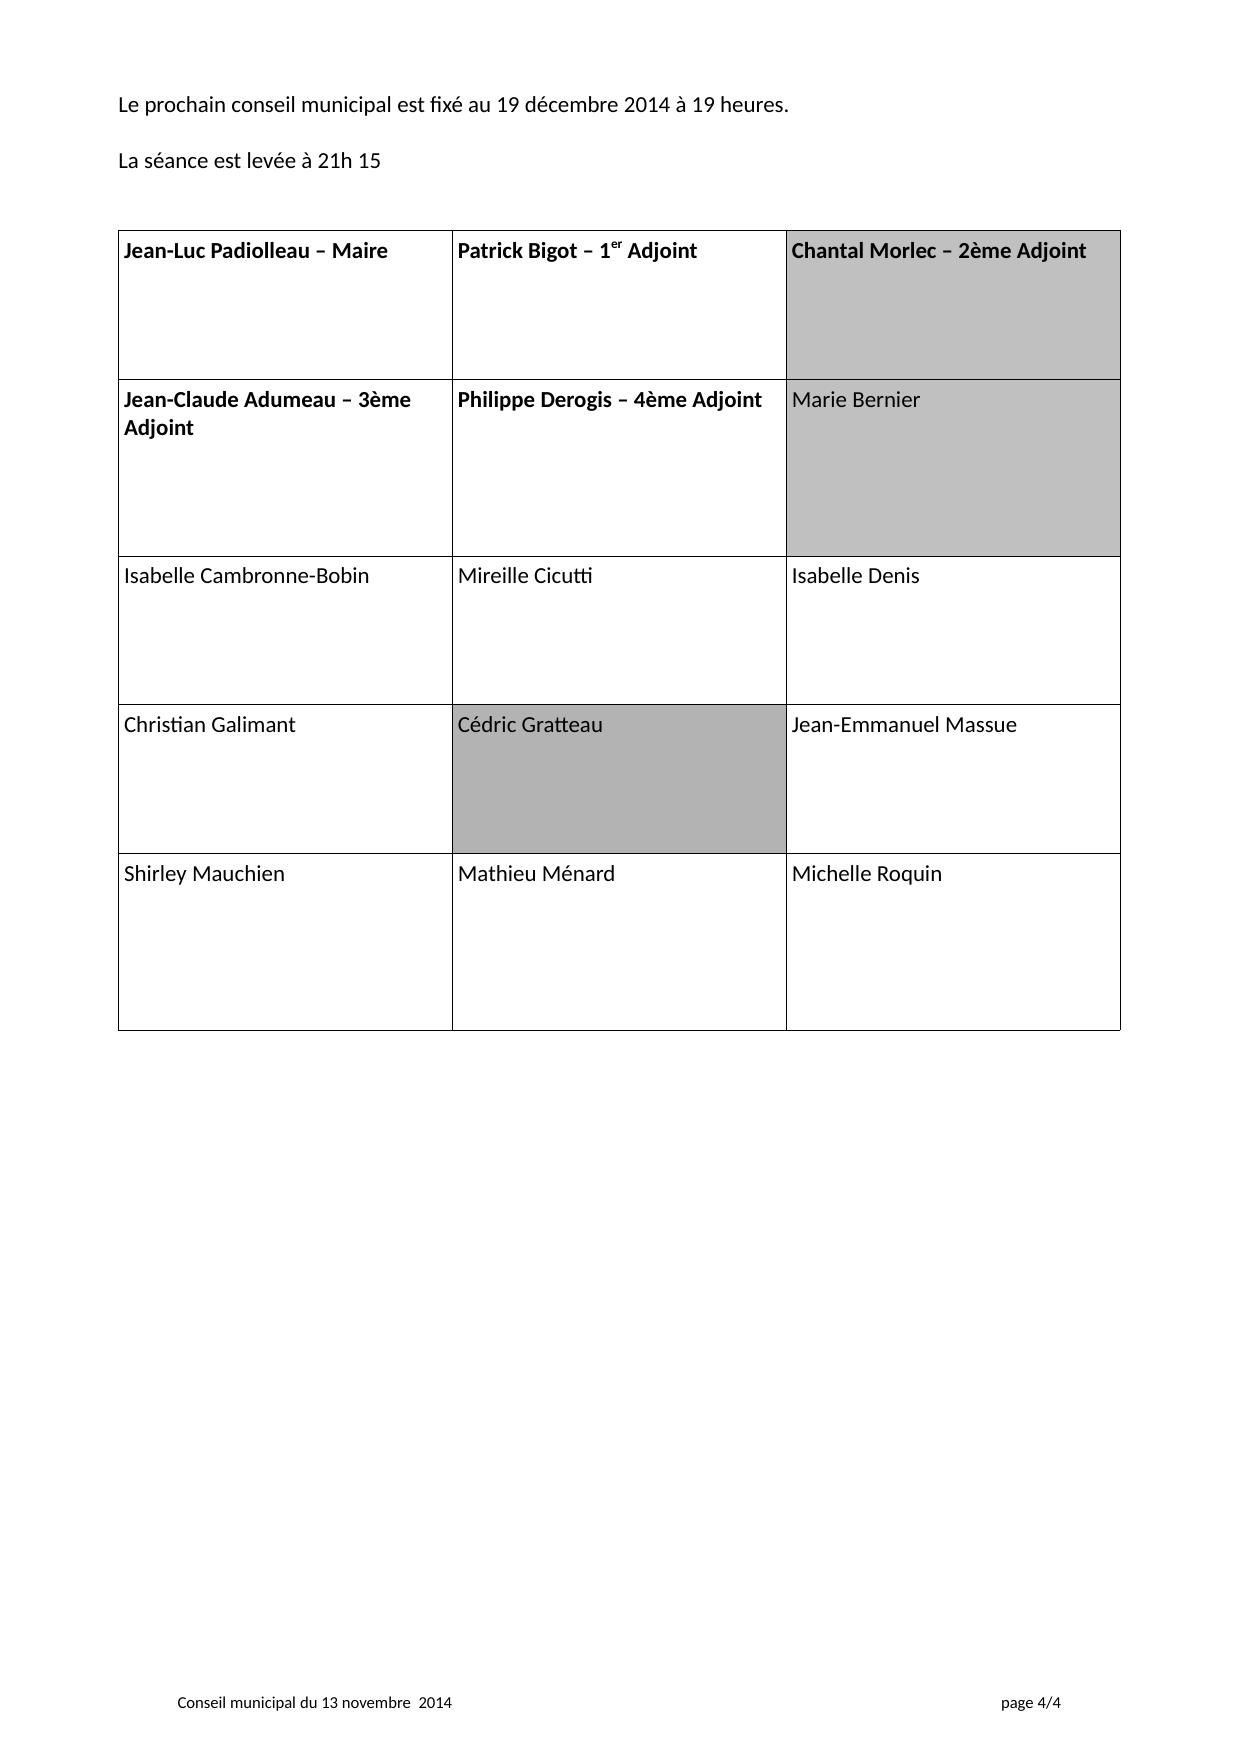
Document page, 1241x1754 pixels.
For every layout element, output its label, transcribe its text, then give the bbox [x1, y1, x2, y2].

table_cell Marie Bernier [787, 380, 1120, 556]
table_cell Shirley Mauchien [119, 854, 452, 1030]
table_cell Isabelle Denis [787, 557, 1120, 704]
table_cell Michelle Roquin [787, 854, 1120, 1030]
table_header Patrick Bigot – 1er Adjoint [453, 231, 786, 379]
table_header Chantal Morlec – 2ème Adjoint [787, 231, 1120, 379]
table_cell Cédric Gratteau [453, 705, 786, 853]
table_header Jean-Luc Padiolleau – Maire [119, 231, 452, 379]
text Le prochain conseil municipal est fixé au 19 décembre 2014 à 19 heures. [118, 90, 1120, 118]
table_cell Jean-Emmanuel Massue [787, 705, 1120, 853]
table_cell Philippe Derogis – 4ème Adjoint [453, 380, 786, 556]
text La séance est levée à 21h 15 [118, 146, 1120, 174]
table_cell Mathieu Ménard [453, 854, 786, 1030]
table_cell Christian Galimant [119, 705, 452, 853]
table_cell Isabelle Cambronne-Bobin [119, 557, 452, 704]
table_cell Mireille Cicutti [453, 557, 786, 704]
table_cell Jean-Claude Adumeau – 3ème Adjoint [119, 380, 452, 556]
